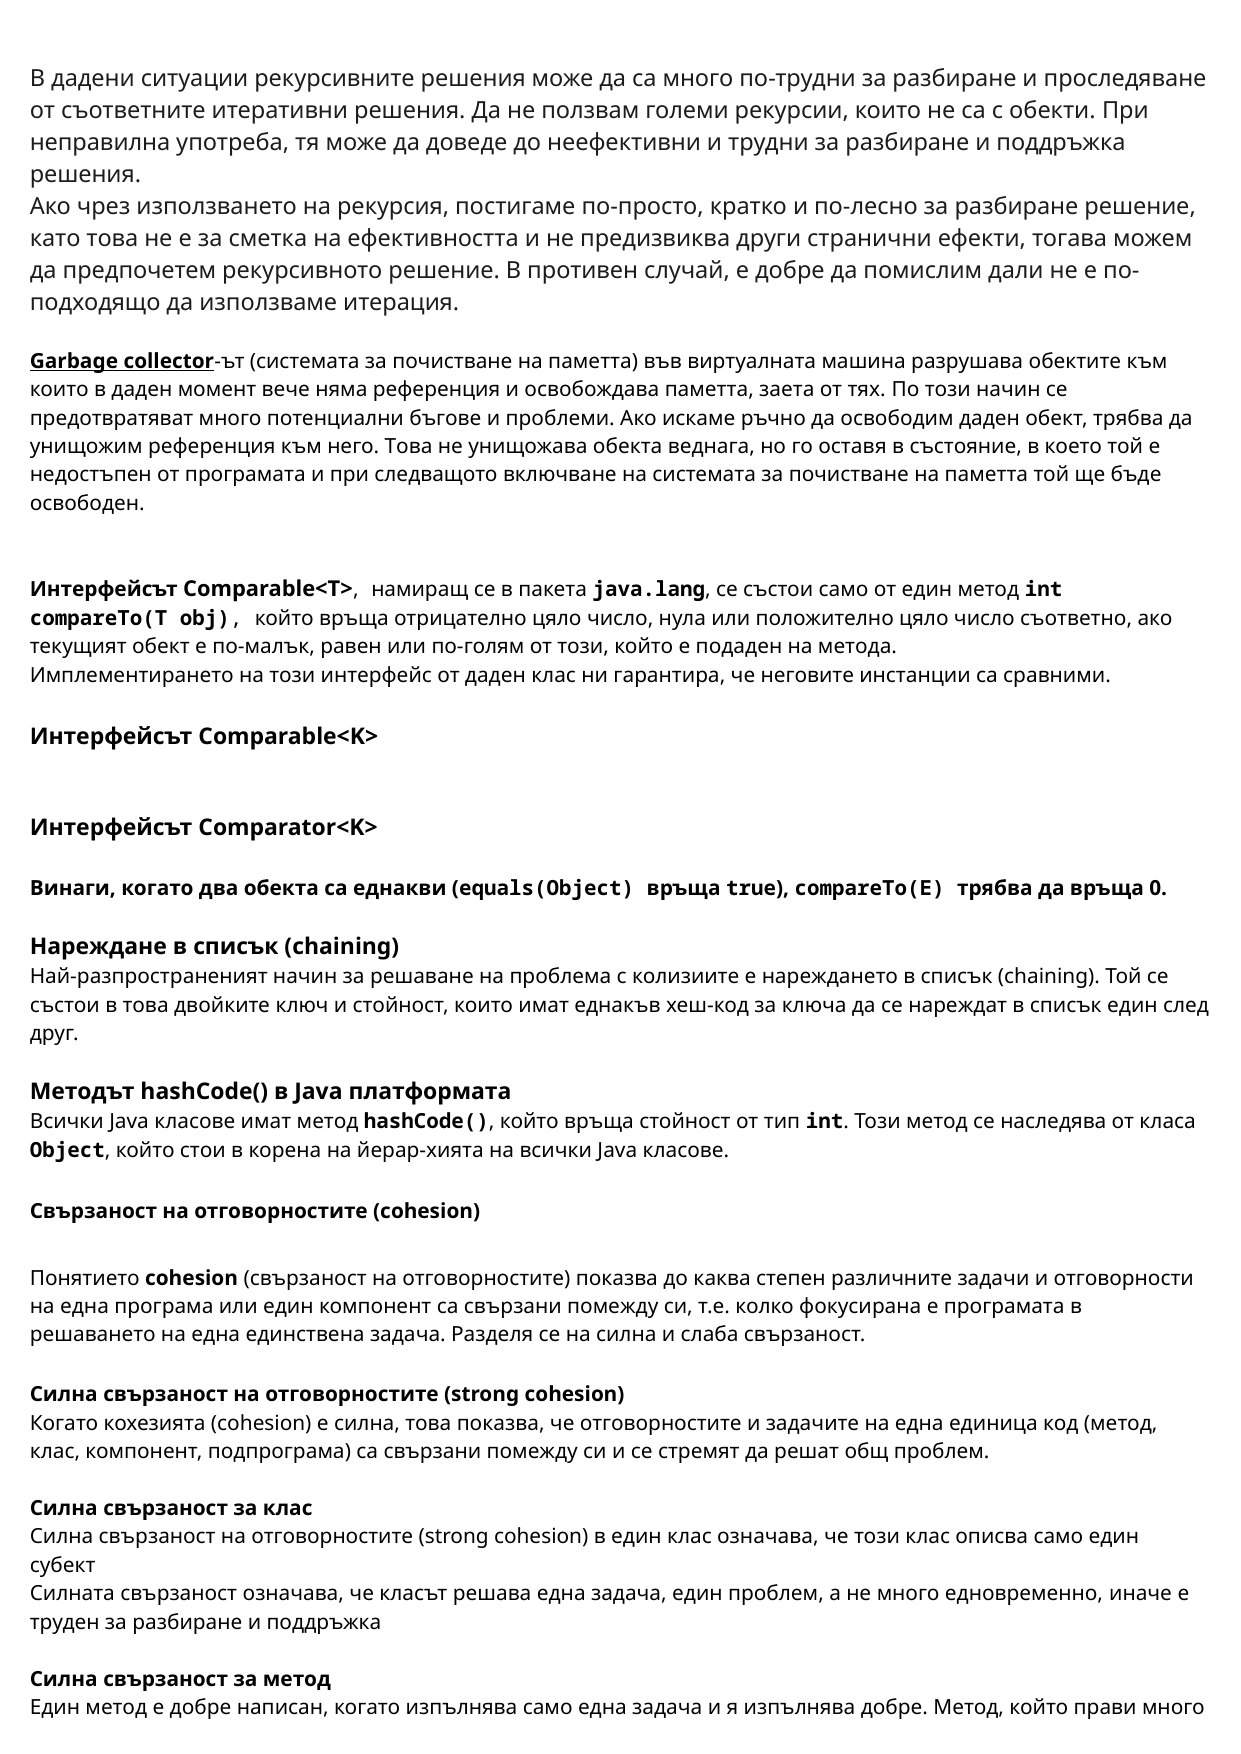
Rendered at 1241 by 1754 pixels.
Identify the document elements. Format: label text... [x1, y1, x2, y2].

text Ако чрез използването на рекурсия, постигаме по-просто, кратко и по-лесно за разбиране решение, като това не е за сметка на ефективността и не предизвиква други странични ефекти, тогава можем да предпочетем рекурсивното решение. В противен случай, е добре да помислим дали не е по-подходящо да използваме итерация. [29, 189, 1211, 317]
text Всички Java класове имат метод hashCode(), който връща стойност от тип int. Този метод се наследява от класа Object, който стои в корена на йерар-хията на всички Java класове. [29, 1106, 1211, 1163]
text Garbage collector-ът (системата за почистване на паметта) във виртуалната машина разрушава обектите към които в даден момент вече няма референция и освобождава паметта, заета от тях. По този начин се предотвратяват много потенциални бъгове и проблеми. Ако искаме ръчно да освободим даден обект, трябва да унищожим референция към него. Tова не унищожава обекта веднага, но го оставя в състояние, в което той е недостъпен от програмата и при следващото включване на системата за почистване на паметта той ще бъде освободен. [29, 346, 1211, 516]
text Когато кохезията (cohesion) е силна, това показва, че отговорностите и задачите на една единица код (метод, клас, компонент, подпрограма) са свързани помежду си и се стремят да решат общ проблем. [29, 1408, 1211, 1464]
text Интерфейсът Comparable<K> [29, 719, 1211, 751]
text Интерфейсът Comparable<T>, намиращ се в пакета java.lang, се състои само от един метод int compareTo(T obj), който връща отрицателно цяло число, нула или положително цяло число съответно, ако текущият обект е по-малък, равен или по-голям от този, който е подаден на метода. [29, 573, 1211, 660]
text Свързаност на отговорностите (cohesion) [29, 1192, 1211, 1226]
text Силна свързаност на отговорностите (strong cohesion) [29, 1376, 1211, 1408]
text Силната свързаност означава, че класът решава една задача, един проблем, а не много едновременно, иначе е труден за разбиране и поддръжка [29, 1578, 1211, 1635]
text Силна свързаност на отговорностите (strong cohesion) в един клас означава, че този клас описва само един субект [29, 1521, 1211, 1578]
text Един метод е добре написан, когато изпълнява само една задача и я изпълнява добре. Метод, който прави много [29, 1692, 1211, 1721]
text Винаги, когато два обекта са еднакви (equals(Object) връща true), compareTo(Е) трябва да връща 0. [29, 873, 1211, 902]
text Понятието cohesion (свързаност на отговорностите) показва до каква степен различните задачи и отговорности на една програма или един компонент са свързани помежду си, т.е. колко фокусиранa е програмата в решаването на една единствена задача. Разделя се на силна и слаба свързаност. [29, 1263, 1211, 1348]
text В дадени ситуации рекурсивните решения може да са много по-трудни за разбиране и проследяване от съответните итеративни решения. Да не ползвам големи рекурсии, които не са с обекти. При неправилна употреба, тя може да доведе до неефективни и трудни за разбиране и поддръжка решения. [29, 61, 1211, 189]
text Силна свързаност за метод [29, 1664, 1211, 1692]
text Най-разпространеният начин за решаване на проблема с колизиите е нареждането в списък (chaining). Той се състои в това двойките ключ и стойност, които имат еднакъв хеш-код за ключа да се нареждат в списък един след друг. [29, 961, 1211, 1047]
text Силна свързаност за клас [29, 1493, 1211, 1521]
text Нареждане в списък (chaining) [29, 930, 1211, 961]
text Интерфейсът Comparator<K> [29, 811, 1211, 842]
text Имплементирането на този интерфейс от даден клас ни гарантира, че неговите инстанции са сравними. [29, 660, 1211, 688]
text Методът hashCode() в Java платформата [29, 1075, 1211, 1106]
